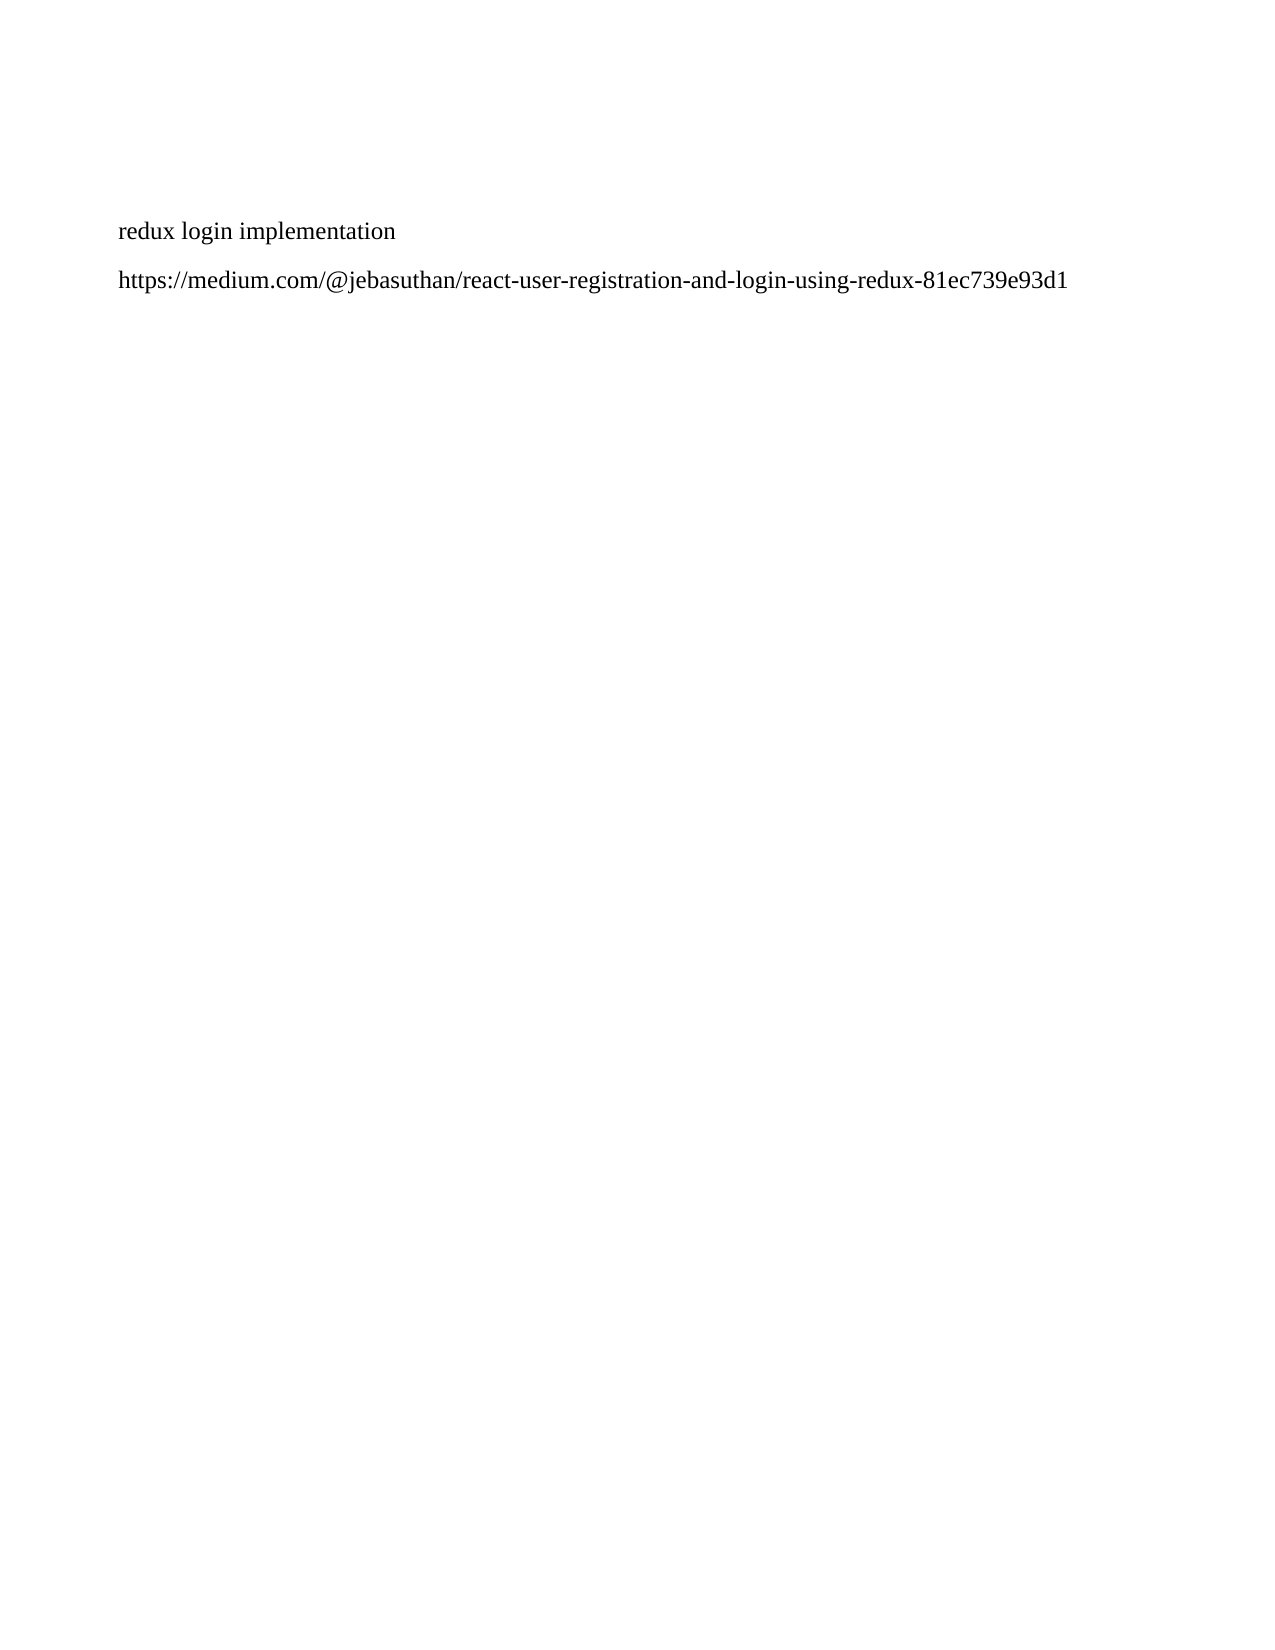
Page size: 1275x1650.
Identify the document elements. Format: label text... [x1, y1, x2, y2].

text https://medium.com/@jebasuthan/react-user-registration-and-login-using-redux-81ec739e93d1 [118, 265, 1157, 328]
text redux login implementation [118, 216, 1157, 245]
